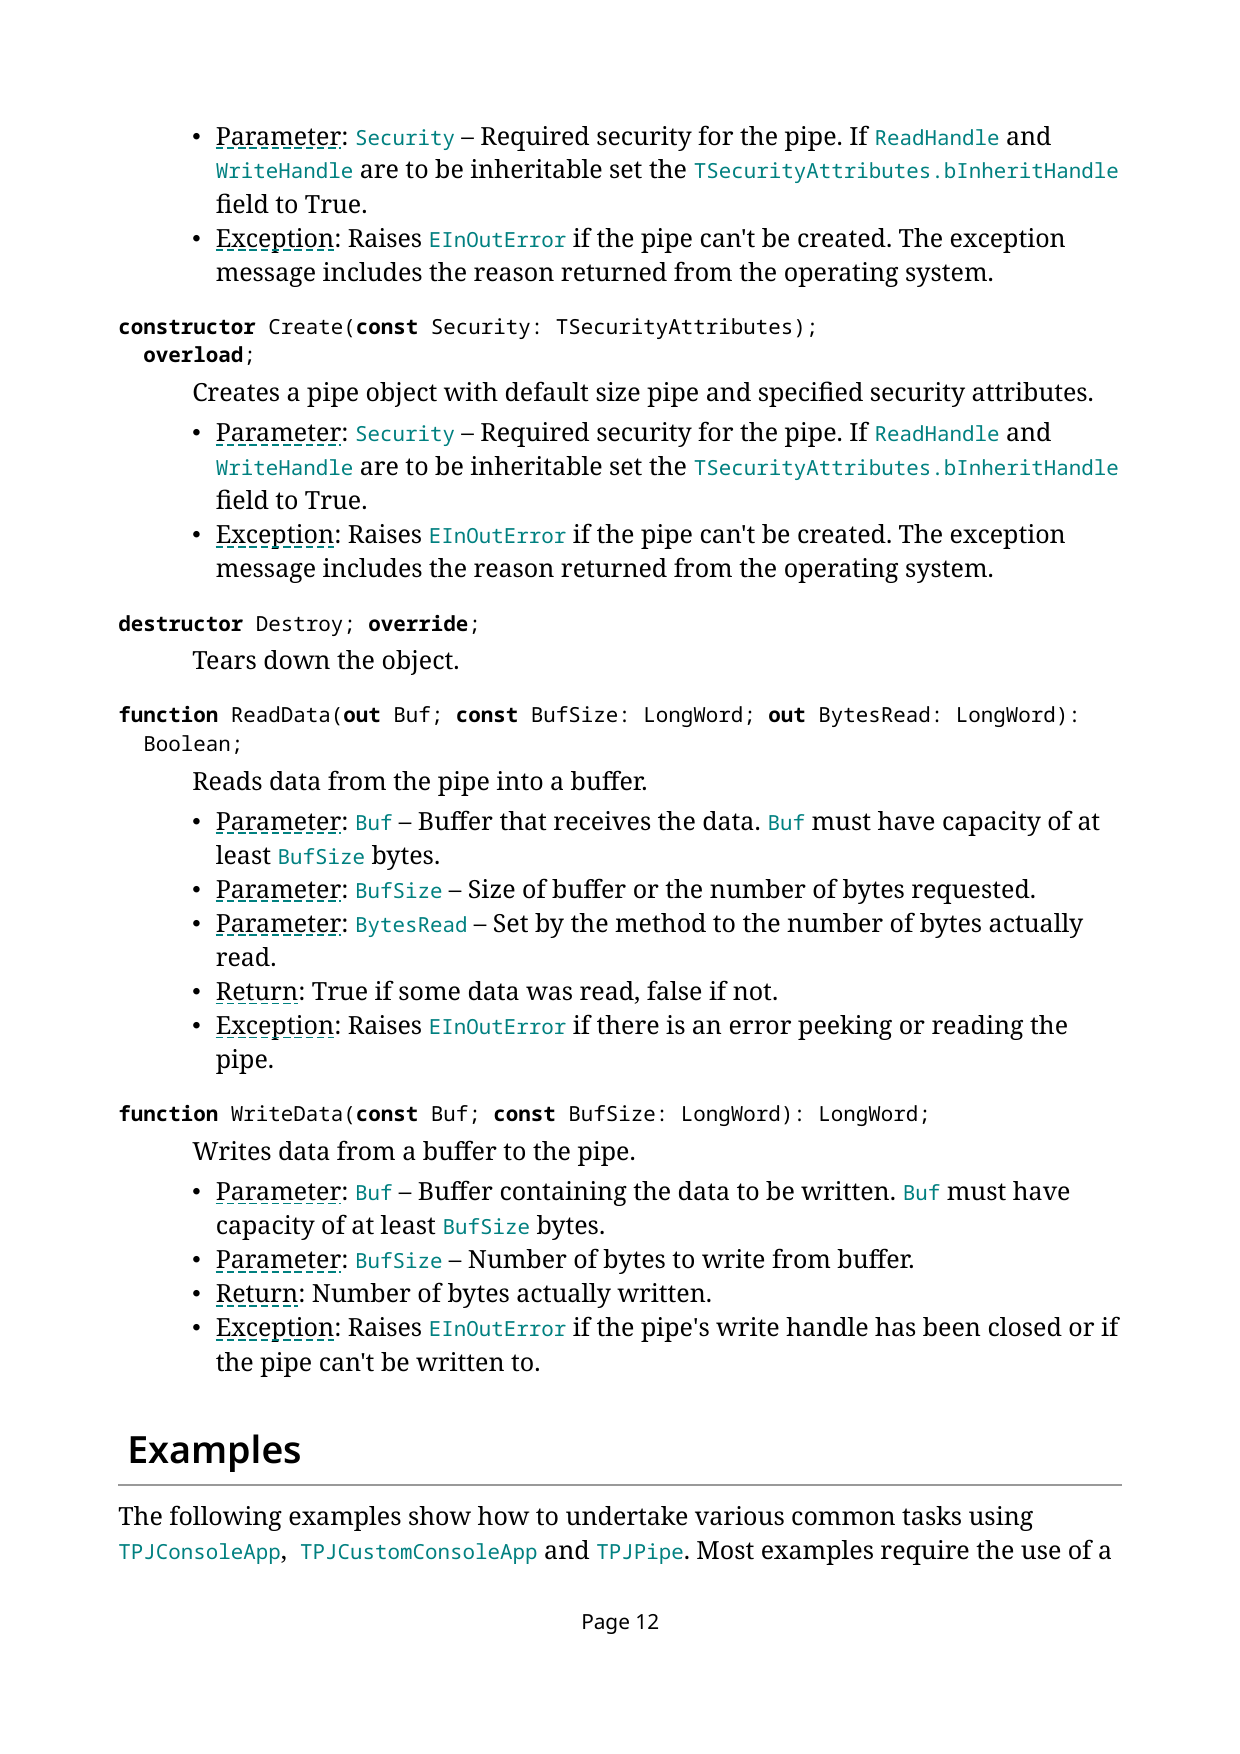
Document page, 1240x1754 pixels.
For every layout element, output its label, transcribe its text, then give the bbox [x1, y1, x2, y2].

text Creates a pipe object with default size pipe and specified security attributes. [192, 375, 1122, 409]
list Parameter: Buf – Buffer that receives the data. Buf must have capacity of at least BufSize bytes. [192, 803, 1122, 872]
list Exception: Raises EInOutError if the pipe's write handle has been closed or if the pipe can't be written to. [192, 1310, 1122, 1378]
text function WriteData(const Buf; const BufSize: LongWord): LongWord; [118, 1099, 1122, 1128]
text Tears down the object. [192, 643, 1122, 677]
list Return: Number of bytes actually written. [192, 1276, 1122, 1310]
text Writes data from a buffer to the pipe. [192, 1134, 1122, 1168]
list Parameter: BufSize – Size of buffer or the number of bytes requested. [192, 872, 1122, 906]
text constructor Create(const Security: TSecurityAttributes); overload; [118, 312, 1122, 369]
text function ReadData(out Buf; const BufSize: LongWord; out BytesRead: LongWord): Boolean; [118, 701, 1122, 757]
list Parameter: BytesRead – Set by the method to the number of bytes actually read. [192, 906, 1122, 974]
text destructor Destroy; override; [118, 609, 1122, 637]
list Parameter: Buf – Buffer containing the data to be written. Buf must have capacity of at least BufSize bytes. [192, 1174, 1122, 1242]
subtitle Examples [118, 1415, 1122, 1484]
list Parameter: BufSize – Number of bytes to write from buffer. [192, 1242, 1122, 1276]
list Parameter: Security – Required security for the pipe. If ReadHandle and WriteHandle are to be inheritable set the TSecurityAttributes.bInheritHandle field to True. [192, 118, 1122, 220]
list Return: True if some data was read, false if not. [192, 974, 1122, 1008]
list Exception: Raises EInOutError if there is an error peeking or reading the pipe. [192, 1008, 1122, 1076]
list Exception: Raises EInOutError if the pipe can't be created. The exception message includes the reason returned from the operating system. [192, 517, 1122, 585]
list Exception: Raises EInOutError if the pipe can't be created. The exception message includes the reason returned from the operating system. [192, 220, 1122, 288]
list Parameter: Security – Required security for the pipe. If ReadHandle and WriteHandle are to be inheritable set the TSecurityAttributes.bInheritHandle field to True. [192, 415, 1122, 517]
text The following examples show how to undertake various common tasks using TPJConsoleApp, TPJCustomConsoleApp and TPJPipe. Most examples require the use of a [118, 1498, 1122, 1566]
text Reads data from the pipe into a buffer. [192, 763, 1122, 797]
